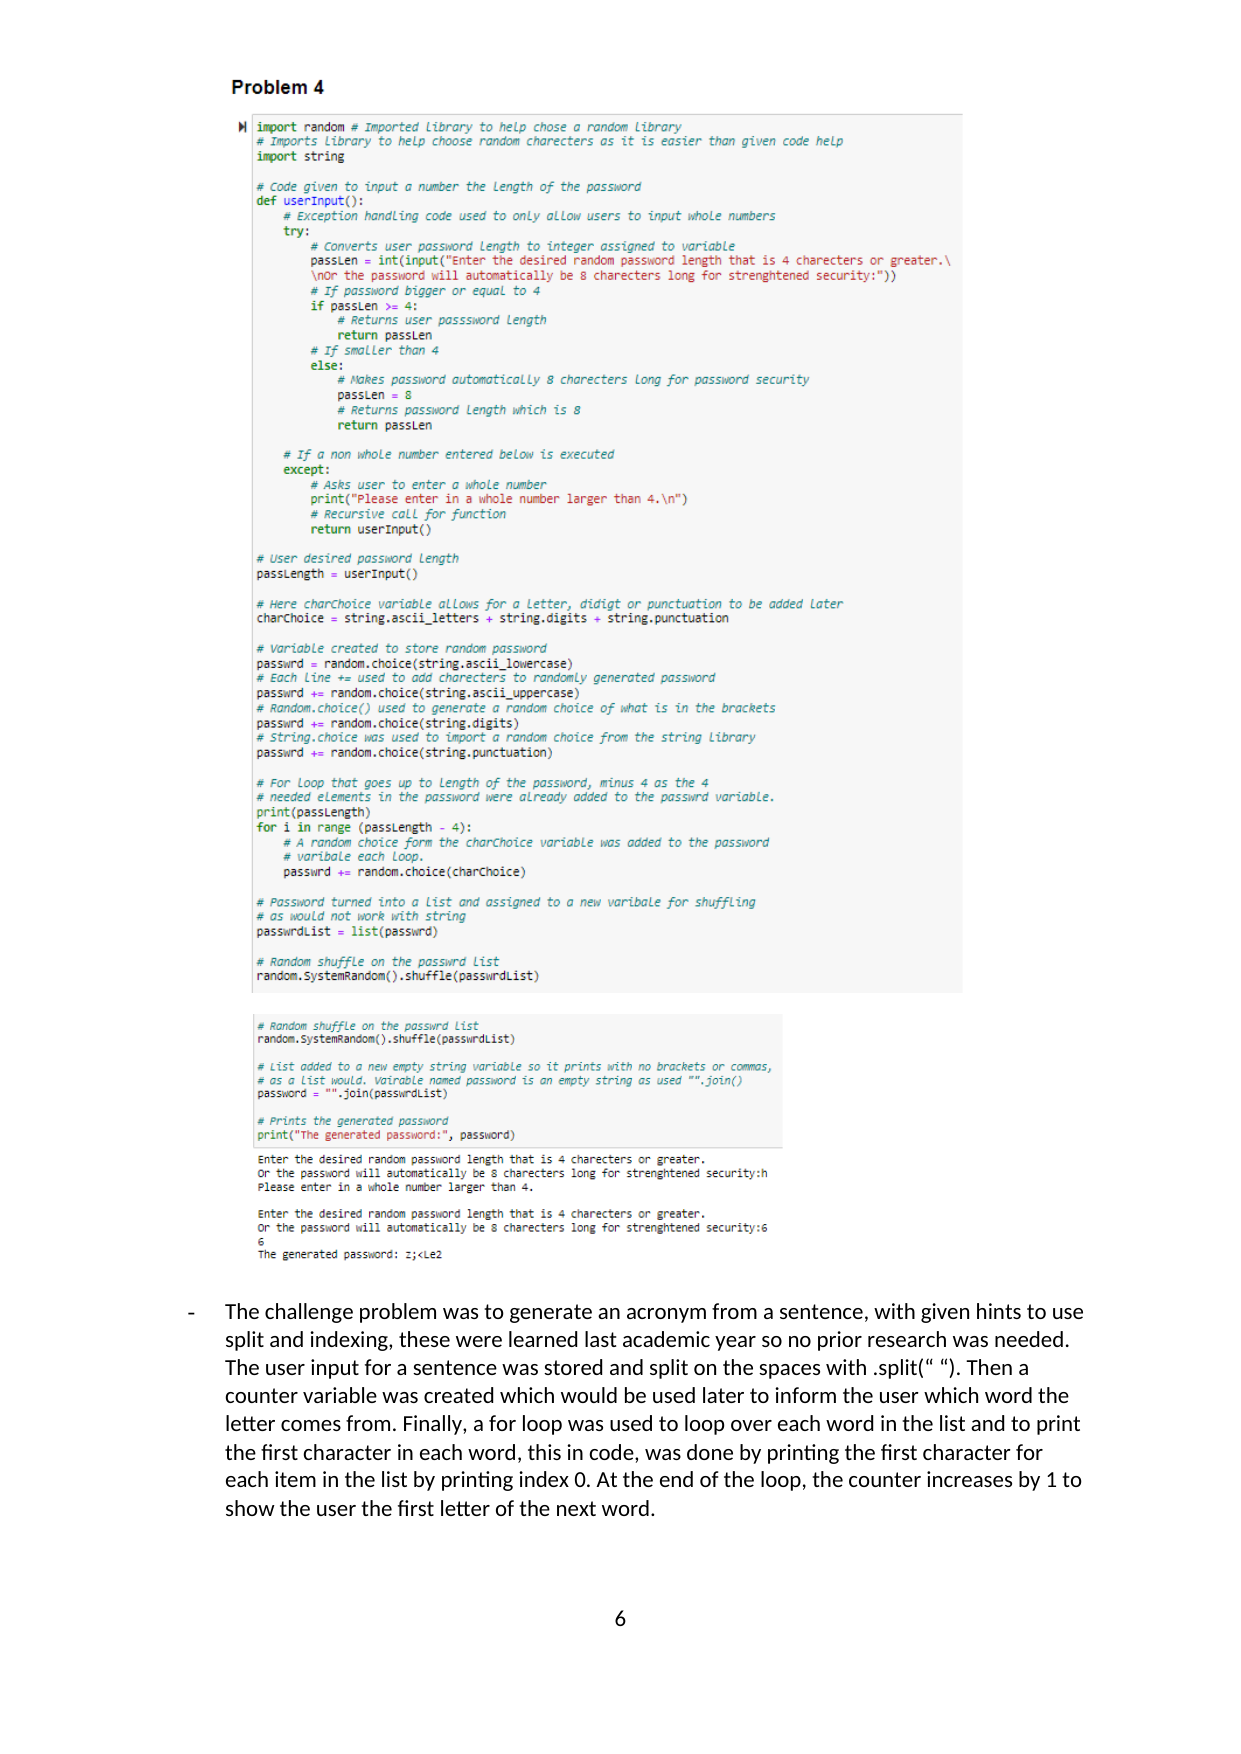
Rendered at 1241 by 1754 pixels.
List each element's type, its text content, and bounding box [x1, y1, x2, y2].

list The challenge problem was to generate an acronym from a sentence, with given hints to use split and indexing, these were learned last academic year so no prior research was needed. The user input for a sentence was stored and split on the spaces with .split(“ “). Then a counter variable was created which would be used later to inform the user which word the letter comes from. Finally, a for loop was used to loop over each word in the list and to print the first character in each word, this in code, was done by printing the first character for each item in the list by printing index 0. At the end of the loop, the counter increases by 1 to show the user the first letter of the next word. [187, 1297, 1090, 1522]
